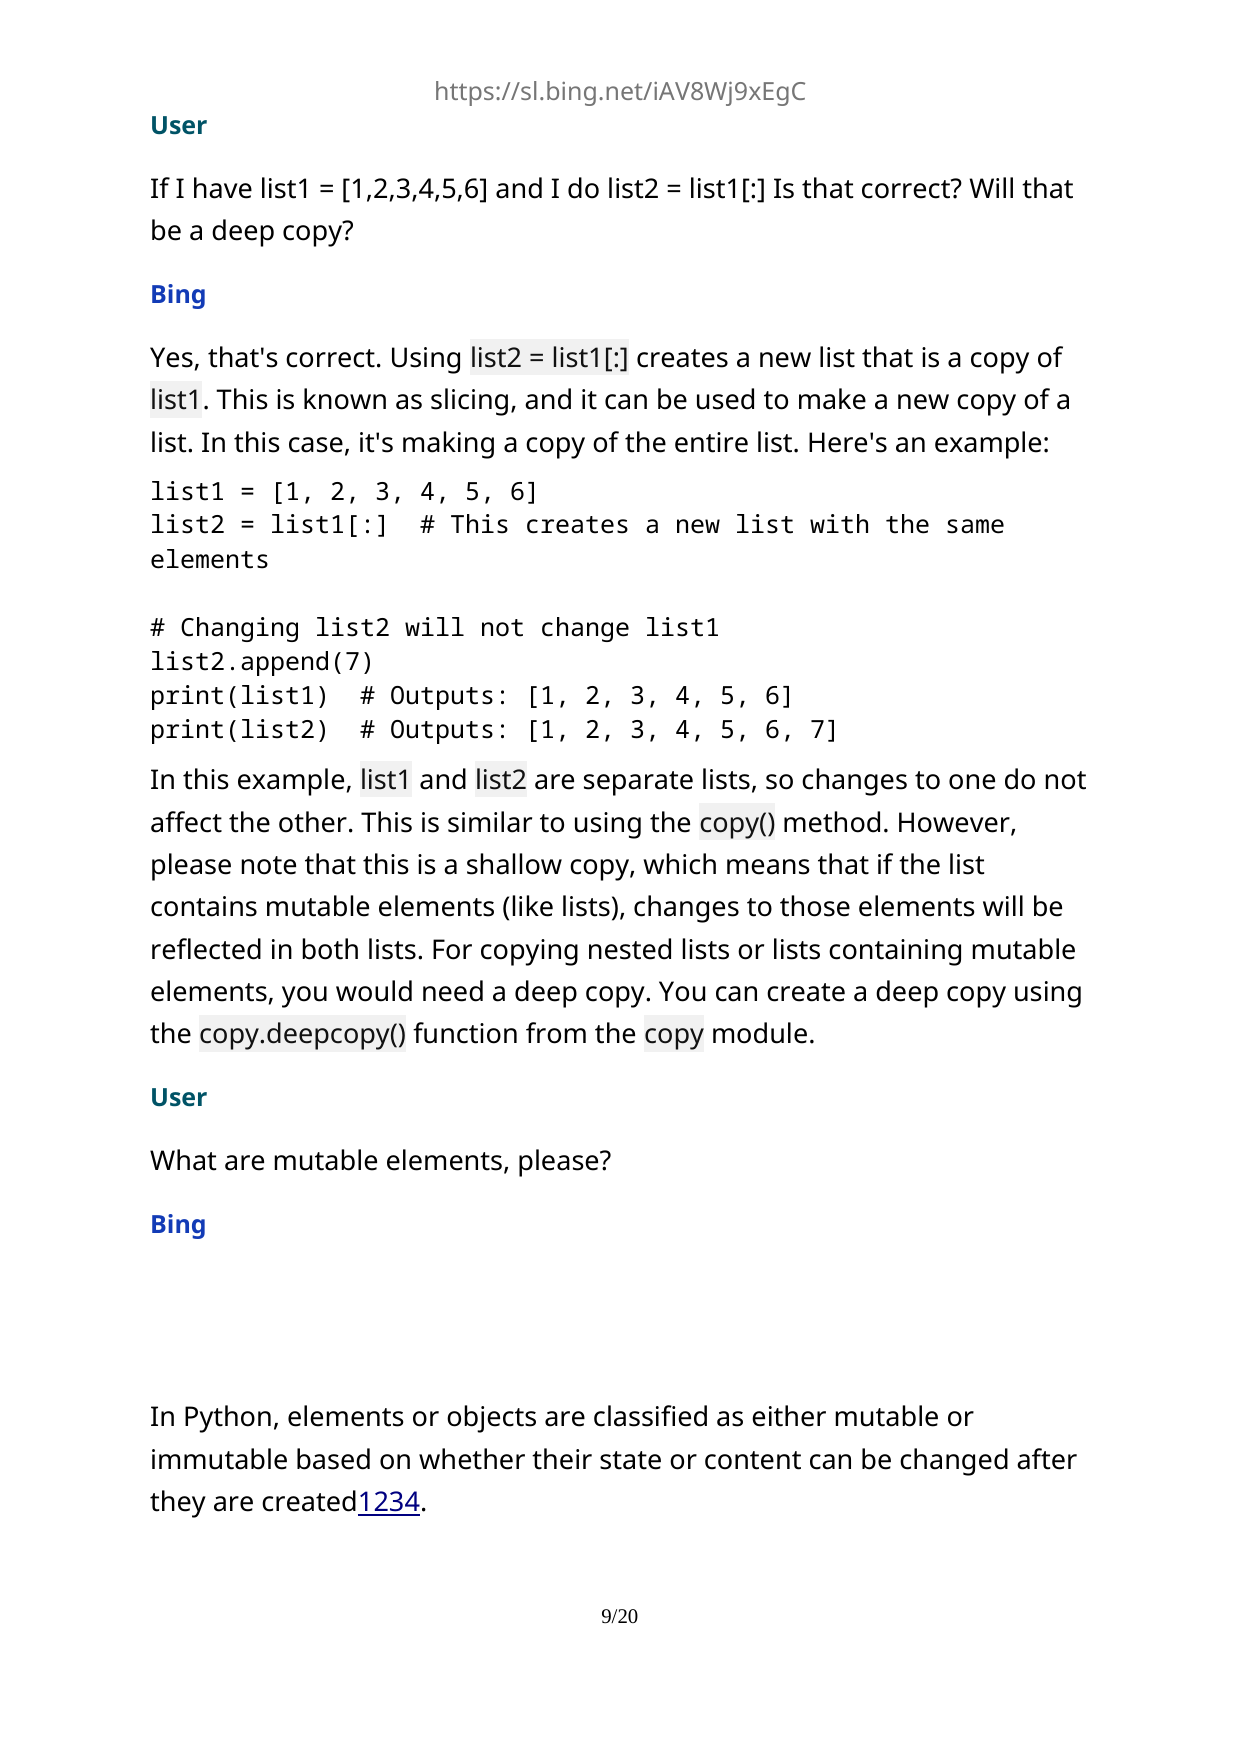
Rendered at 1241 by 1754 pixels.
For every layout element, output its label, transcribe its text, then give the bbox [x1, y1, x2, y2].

text list2 = list1[:] # This creates a new list with the same elements [150, 507, 1090, 575]
text list2.append(7) [150, 643, 1090, 677]
text Yes, that's correct. Using list2 = list1[:] creates a new list that is a copy of list1. This is known as slicing, and it can be used to make a new copy of a list. In this case, it's making a copy of the entire list. Here's an example: [150, 338, 1090, 460]
text print(list2) # Outputs: [1, 2, 3, 4, 5, 6, 7] [150, 712, 1090, 746]
text What are mutable elements, please? [150, 1142, 1090, 1178]
subtitle Bing [150, 1206, 1090, 1241]
text list1 = [1, 2, 3, 4, 5, 6] [150, 473, 1090, 507]
text If I have list1 = [1,2,3,4,5,6] and I do list2 = list1[:] Is that correct? Will that be a deep copy? [150, 169, 1090, 249]
subtitle Bing [150, 277, 1090, 311]
text In this example, list1 and list2 are separate lists, so changes to one do not affect the other. This is similar to using the copy() method. However, please note that this is a shallow copy, which means that if the list contains mutable elements (like lists), changes to those elements will be reflected in both lists. For copying nested lists or lists containing mutable elements, you would need a deep copy. You can create a deep copy using the copy.deepcopy() function from the copy module. [150, 761, 1090, 1052]
text # Changing list2 will not change list1 [150, 609, 1090, 643]
text print(list1) # Outputs: [1, 2, 3, 4, 5, 6] [150, 677, 1090, 712]
subtitle User [150, 1080, 1090, 1114]
subtitle User [150, 108, 1090, 142]
text In Python, elements or objects are classified as either mutable or immutable based on whether their state or content can be changed after they are created1234. [150, 1398, 1090, 1519]
